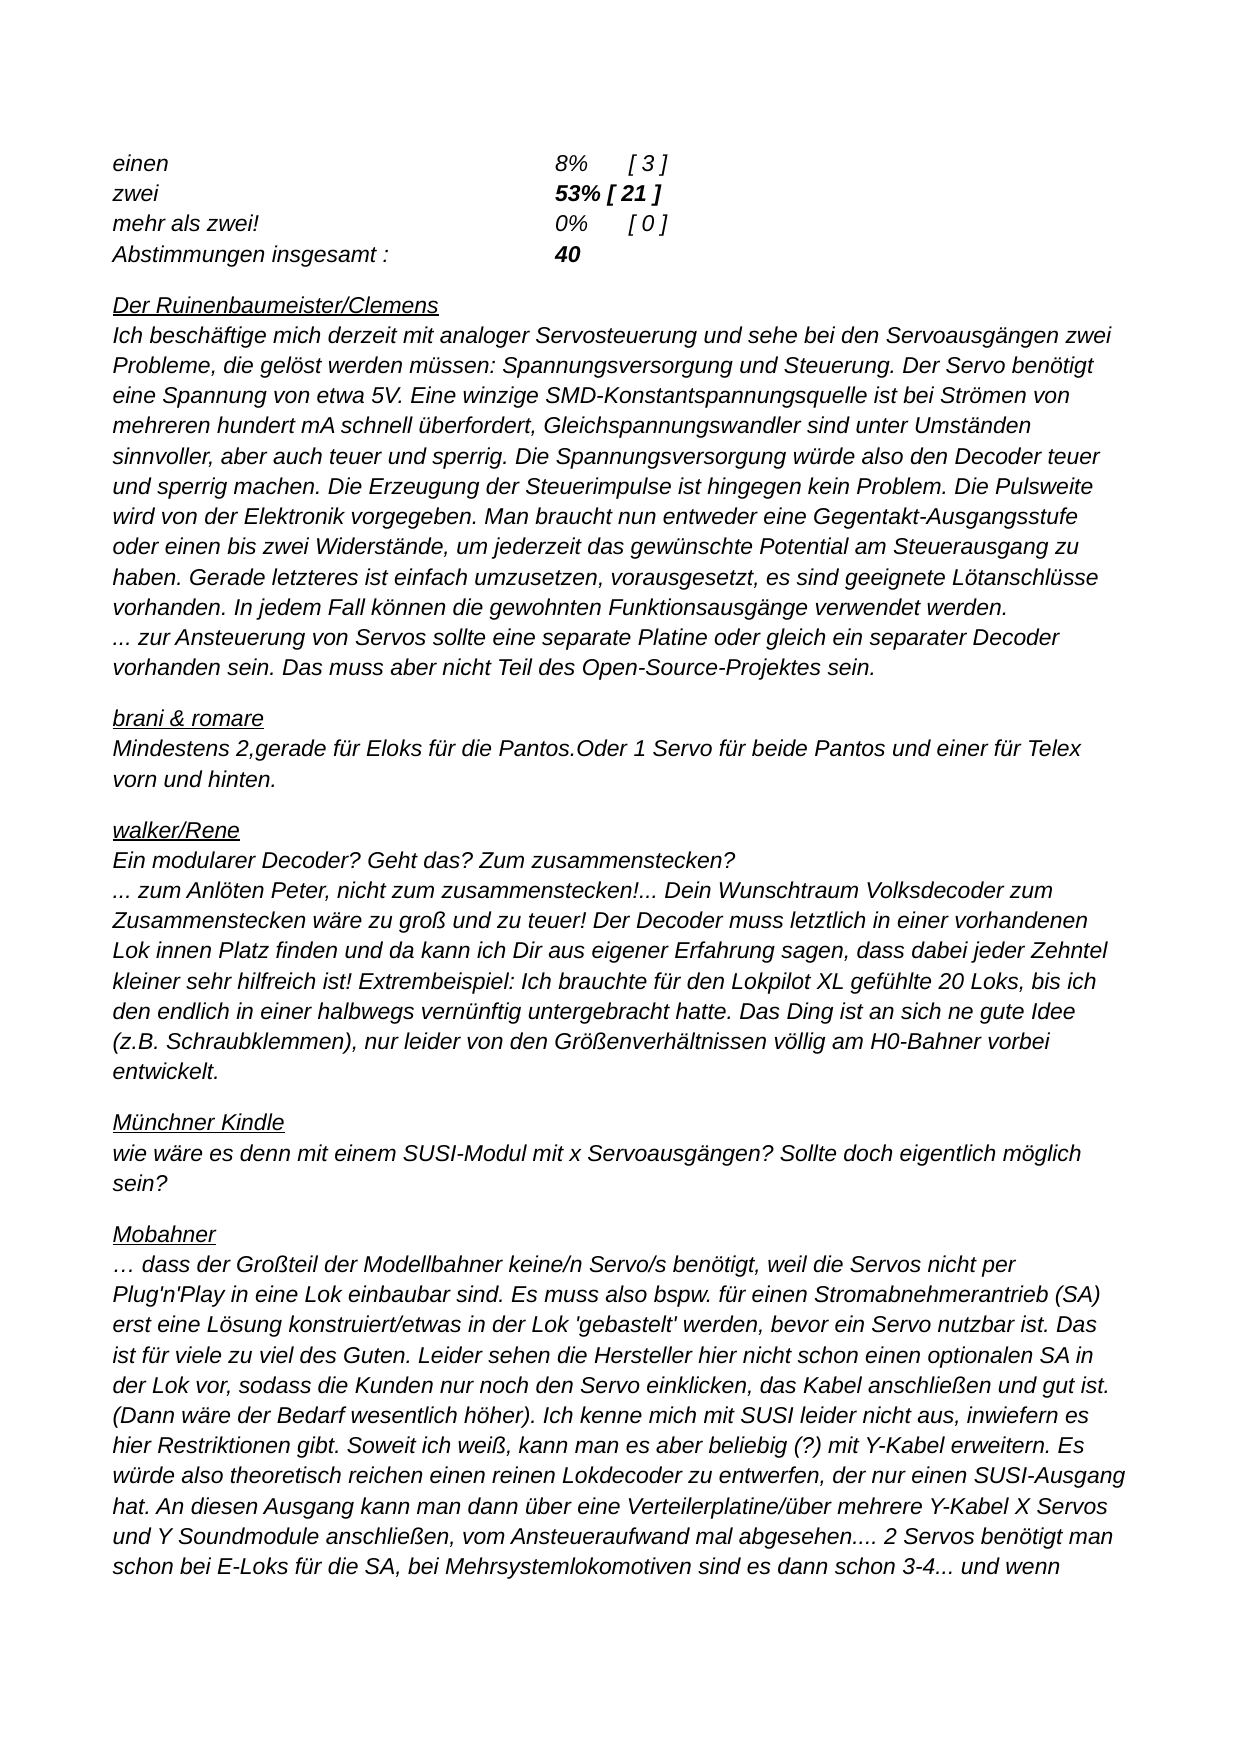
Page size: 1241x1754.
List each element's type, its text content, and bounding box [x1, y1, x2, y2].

text brani & romare Mindestens 2,gerade für Eloks für die Pantos.Oder 1 Servo für beide Pantos und einer für Telex vorn und hinten. [112, 705, 1128, 792]
text walker/Rene Ein modularer Decoder? Geht das? Zum zusammenstecken? ... zum Anlöten Peter, nicht zum zusammenstecken!... Dein Wunschtraum Volksdecoder zum Zusammenstecken wäre zu groß und zu teuer! Der Decoder muss letztlich in einer vorhandenen Lok innen Platz finden und da kann ich Dir aus eigener Erfahrung sagen, dass dabei jeder Zehntel kleiner sehr hilfreich ist! Extrembeispiel: Ich brauchte für den Lokpilot XL gefühlte 20 Loks, bis ich den endlich in einer halbwegs vernünftig untergebracht hatte. Das Ding ist an sich ne gute Idee (z.B. Schraubklemmen), nur leider von den Größenverhältnissen völlig am H0-Bahner vorbei entwickelt. [112, 817, 1128, 1085]
text Der Ruinenbaumeister/Clemens Ich beschäftige mich derzeit mit analoger Servosteuerung und sehe bei den Servoausgängen zwei Probleme, die gelöst werden müssen: Spannungsversorgung und Steuerung. Der Servo benötigt eine Spannung von etwa 5V. Eine winzige SMD-Konstantspannungsquelle ist bei Strömen von mehreren hundert mA schnell überfordert, Gleichspannungswandler sind unter Umständen sinnvoller, aber auch teuer und sperrig. Die Spannungsversorgung würde also den Decoder teuer und sperrig machen. Die Erzeugung der Steuerimpulse ist hingegen kein Problem. Die Pulsweite wird von der Elektronik vorgegeben. Man braucht nun entweder eine Gegentakt-Ausgangsstufe oder einen bis zwei Widerstände, um jederzeit das gewünschte Potential am Steuerausgang zu haben. Gerade letzteres ist einfach umzusetzen, vorausgesetzt, es sind geeignete Lötanschlüsse vorhanden. In jedem Fall können die gewohnten Funktionsausgänge verwendet werden. ... zur Ansteuerung von Servos sollte eine separate Platine oder gleich ein separater Decoder vorhanden sein. Das muss aber nicht Teil des Open-Source-Projektes sein. [112, 292, 1128, 681]
text Münchner Kindle wie wäre es denn mit einem SUSI-Modul mit x Servoausgängen? Sollte doch eigentlich möglich sein? [112, 1109, 1128, 1196]
text Mobahner … dass der Großteil der Modellbahner keine/n Servo/s benötigt, weil die Servos nicht per Plug'n'Play in eine Lok einbaubar sind. Es muss also bspw. für einen Stromabnehmerantrieb (SA) erst eine Lösung konstruiert/etwas in der Lok 'gebastelt' werden, bevor ein Servo nutzbar ist. Das ist für viele zu viel des Guten. Leider sehen die Hersteller hier nicht schon einen optionalen SA in der Lok vor, sodass die Kunden nur noch den Servo einklicken, das Kabel anschließen und gut ist. (Dann wäre der Bedarf wesentlich höher). Ich kenne mich mit SUSI leider nicht aus, inwiefern es hier Restriktionen gibt. Soweit ich weiß, kann man es aber beliebig (?) mit Y-Kabel erweitern. Es würde also theoretisch reichen einen reinen Lokdecoder zu entwerfen, der nur einen SUSI-Ausgang hat. An diesen Ausgang kann man dann über eine Verteilerplatine/über mehrere Y-Kabel X Servos und Y Soundmodule anschließen, vom Ansteueraufwand mal abgesehen.... 2 Servos benötigt man schon bei E-Loks für die SA, bei Mehrsystemlokomotiven sind es dann schon 3-4... und wenn [112, 1221, 1128, 1579]
text einen 8% [ 3 ] zwei 53% [ 21 ] mehr als zwei! 0% [ 0 ] Abstimmungen insgesamt : 40 [112, 150, 1128, 267]
